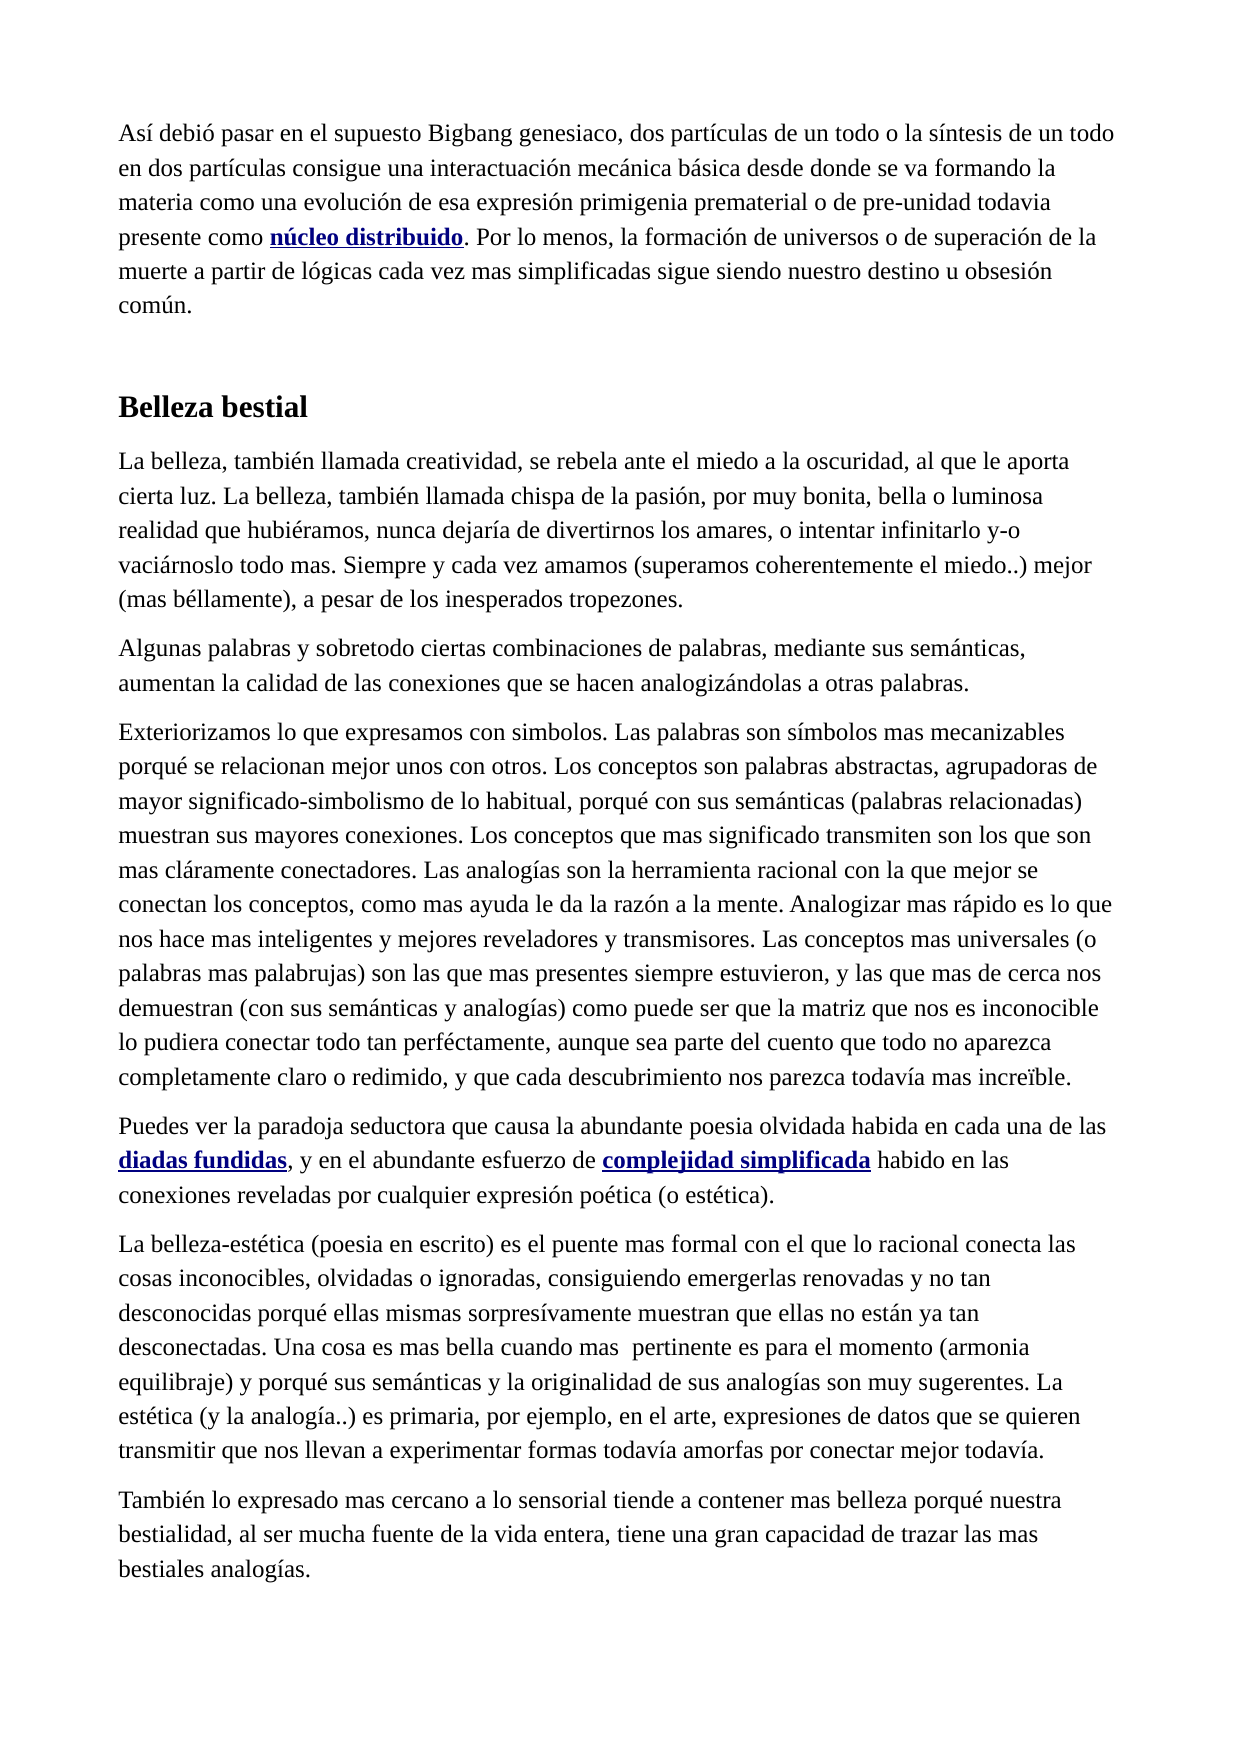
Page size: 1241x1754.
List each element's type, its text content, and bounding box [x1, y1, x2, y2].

text Puedes ver la paradoja seductora que causa la abundante poesia olvidada habida en cada una de las diadas fundidas, y en el abundante esfuerzo de complejidad simplificada habido en las conexiones reveladas por cualquier expresión poética (o estética). [118, 1111, 1122, 1208]
text Belleza bestial [118, 389, 1122, 424]
text La belleza, también llamada creatividad, se rebela ante el miedo a la oscuridad, al que le aporta cierta luz. La belleza, también llamada chispa de la pasión, por muy bonita, bella o luminosa realidad que hubiéramos, nunca dejaría de divertirnos los amares, o intentar infinitarlo y-o vaciárnoslo todo mas. Siempre y cada vez amamos (superamos coherentemente el miedo..) mejor (mas béllamente), a pesar de los inesperados tropezones. [118, 446, 1122, 613]
text Algunas palabras y sobretodo ciertas combinaciones de palabras, mediante sus semánticas, aumentan la calidad de las conexiones que se hacen analogizándolas a otras palabras. [118, 633, 1122, 697]
text La belleza-estética (poesia en escrito) es el puente mas formal con el que lo racional conecta las cosas inconocibles, olvidadas o ignoradas, consiguiendo emergerlas renovadas y no tan desconocidas porqué ellas mismas sorpresívamente muestran que ellas no están ya tan desconectadas. Una cosa es mas bella cuando mas pertinente es para el momento (armonia equilibraje) y porqué sus semánticas y la originalidad de sus analogías son muy sugerentes. La estética (y la analogía..) es primaria, por ejemplo, en el arte, expresiones de datos que se quieren transmitir que nos llevan a experimentar formas todavía amorfas por conectar mejor todavía. [118, 1229, 1122, 1464]
text Exteriorizamos lo que expresamos con simbolos. Las palabras son símbolos mas mecanizables porqué se relacionan mejor unos con otros. Los conceptos son palabras abstractas, agrupadoras de mayor significado-simbolismo de lo habitual, porqué con sus semánticas (palabras relacionadas) muestran sus mayores conexiones. Los conceptos que mas significado transmiten son los que son mas cláramente conectadores. Las analogías son la herramienta racional con la que mejor se conectan los conceptos, como mas ayuda le da la razón a la mente. Analogizar mas rápido es lo que nos hace mas inteligentes y mejores reveladores y transmisores. Las conceptos mas universales (o palabras mas palabrujas) son las que mas presentes siempre estuvieron, y las que mas de cerca nos demuestran (con sus semánticas y analogías) como puede ser que la matriz que nos es inconocible lo pudiera conectar todo tan perféctamente, aunque sea parte del cuento que todo no aparezca completamente claro o redimido, y que cada descubrimiento nos parezca todavía mas increïble. [118, 717, 1122, 1090]
text También lo expresado mas cercano a lo sensorial tiende a contener mas belleza porqué nuestra bestialidad, al ser mucha fuente de la vida entera, tiene una gran capacidad de trazar las mas bestiales analogías. [118, 1485, 1122, 1582]
text Así debió pasar en el supuesto Bigbang genesiaco, dos partículas de un todo o la síntesis de un todo en dos partículas consigue una interactuación mecánica básica desde donde se va formando la materia como una evolución de esa expresión primigenia prematerial o de pre-unidad todavia presente como núcleo distribuido. Por lo menos, la formación de universos o de superación de la muerte a partir de lógicas cada vez mas simplificadas sigue siendo nuestro destino u obsesión común. [118, 118, 1122, 319]
